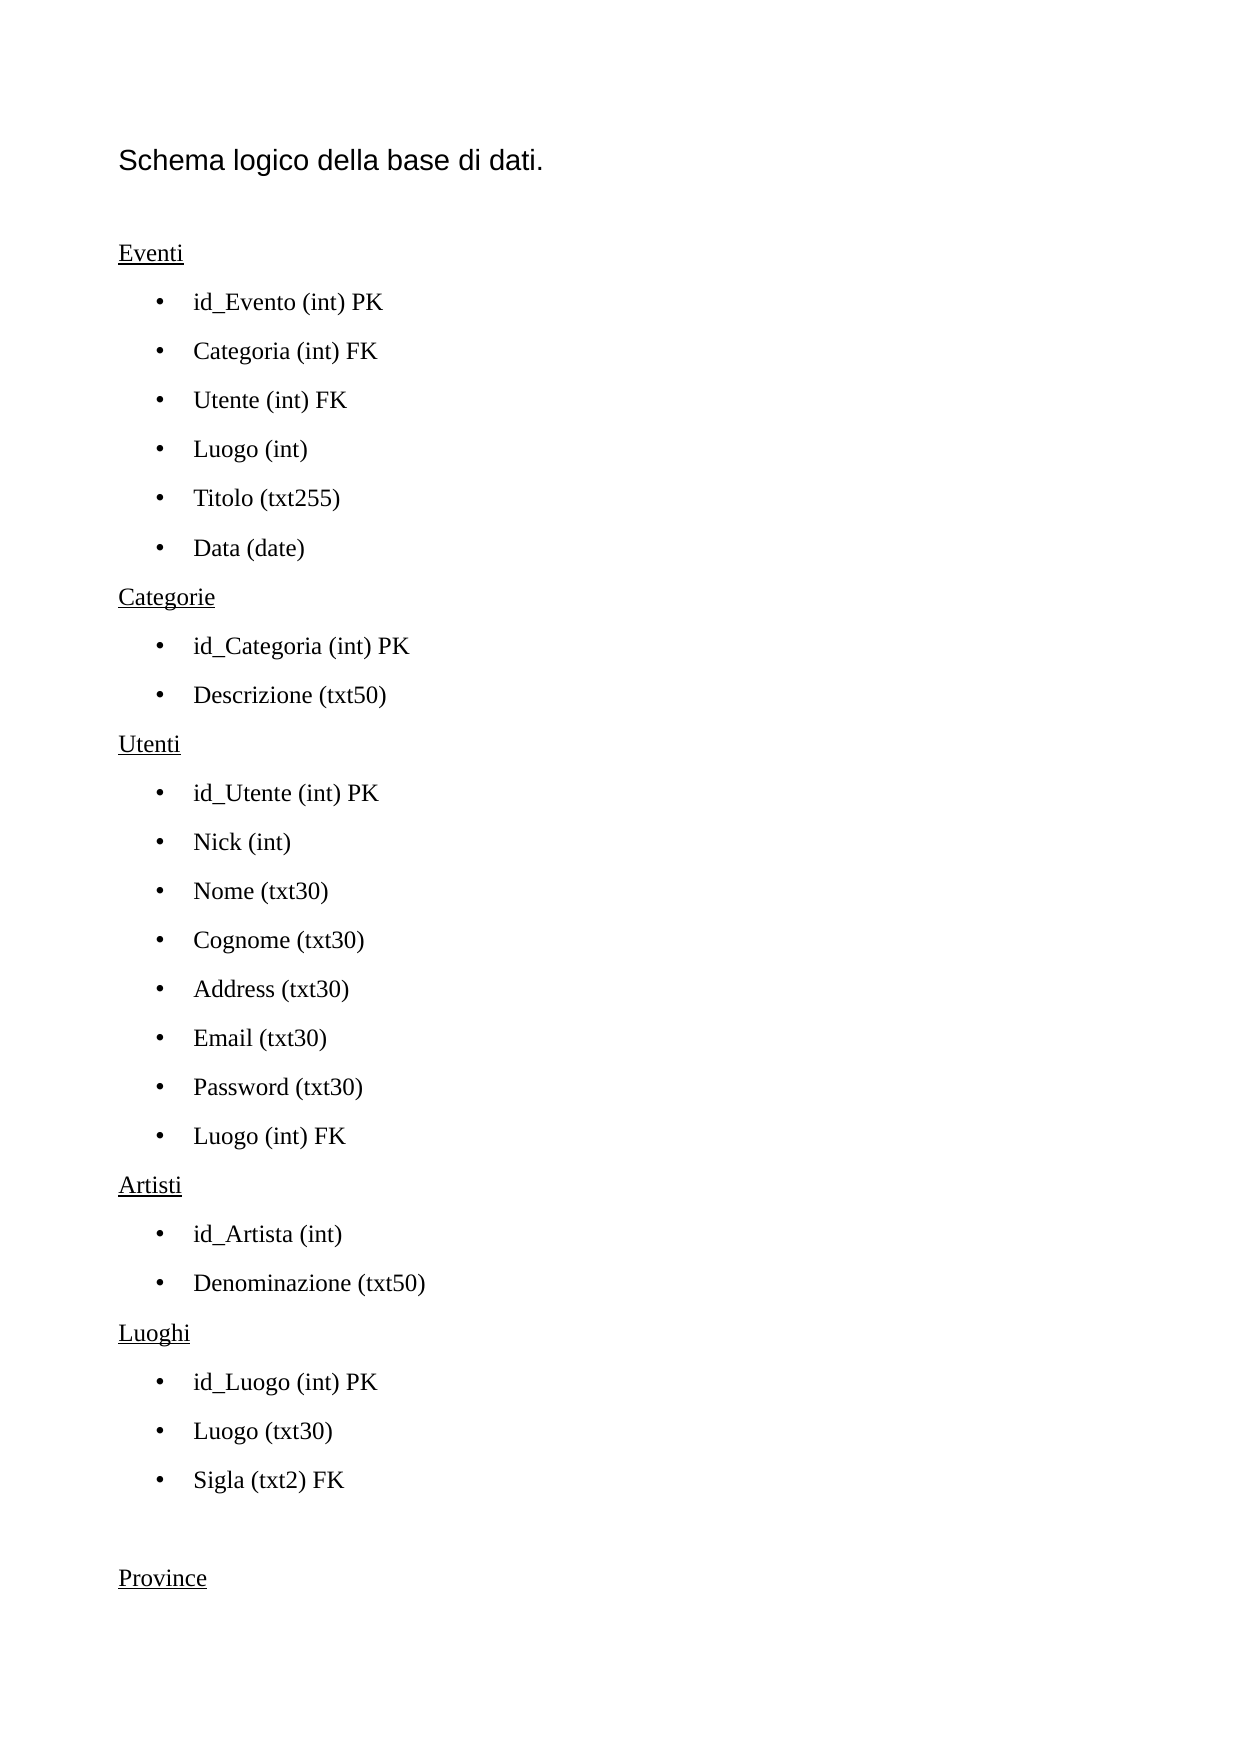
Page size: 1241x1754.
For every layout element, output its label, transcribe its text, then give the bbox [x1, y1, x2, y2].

list id_Evento (int) PK [156, 287, 1122, 316]
subtitle Schema logico della base di dati. [118, 143, 1122, 177]
list Luogo (int) [156, 434, 1122, 463]
list Categoria (int) FK [156, 336, 1122, 365]
list Luogo (int) FK [156, 1121, 1122, 1150]
text Artisti [118, 1170, 1122, 1199]
list Descrizione (txt50) [156, 680, 1122, 708]
list Sigla (txt2) FK [156, 1465, 1122, 1493]
text Province [118, 1563, 1122, 1592]
list Address (txt30) [156, 974, 1122, 1003]
list Nome (txt30) [156, 876, 1122, 905]
list Nick (int) [156, 827, 1122, 856]
list id_Utente (int) PK [156, 778, 1122, 807]
list Luogo (txt30) [156, 1416, 1122, 1444]
text Utenti [118, 729, 1122, 758]
list Data (date) [156, 533, 1122, 561]
list Email (txt30) [156, 1023, 1122, 1052]
text Categorie [118, 582, 1122, 610]
list id_Categoria (int) PK [156, 631, 1122, 659]
list Titolo (txt255) [156, 483, 1122, 512]
list id_Artista (int) [156, 1219, 1122, 1248]
list Utente (int) FK [156, 385, 1122, 414]
list Denominazione (txt50) [156, 1268, 1122, 1297]
list Password (txt30) [156, 1072, 1122, 1101]
list id_Luogo (int) PK [156, 1367, 1122, 1395]
text Eventi [118, 238, 1122, 267]
text Luoghi [118, 1318, 1122, 1346]
list Cognome (txt30) [156, 925, 1122, 954]
